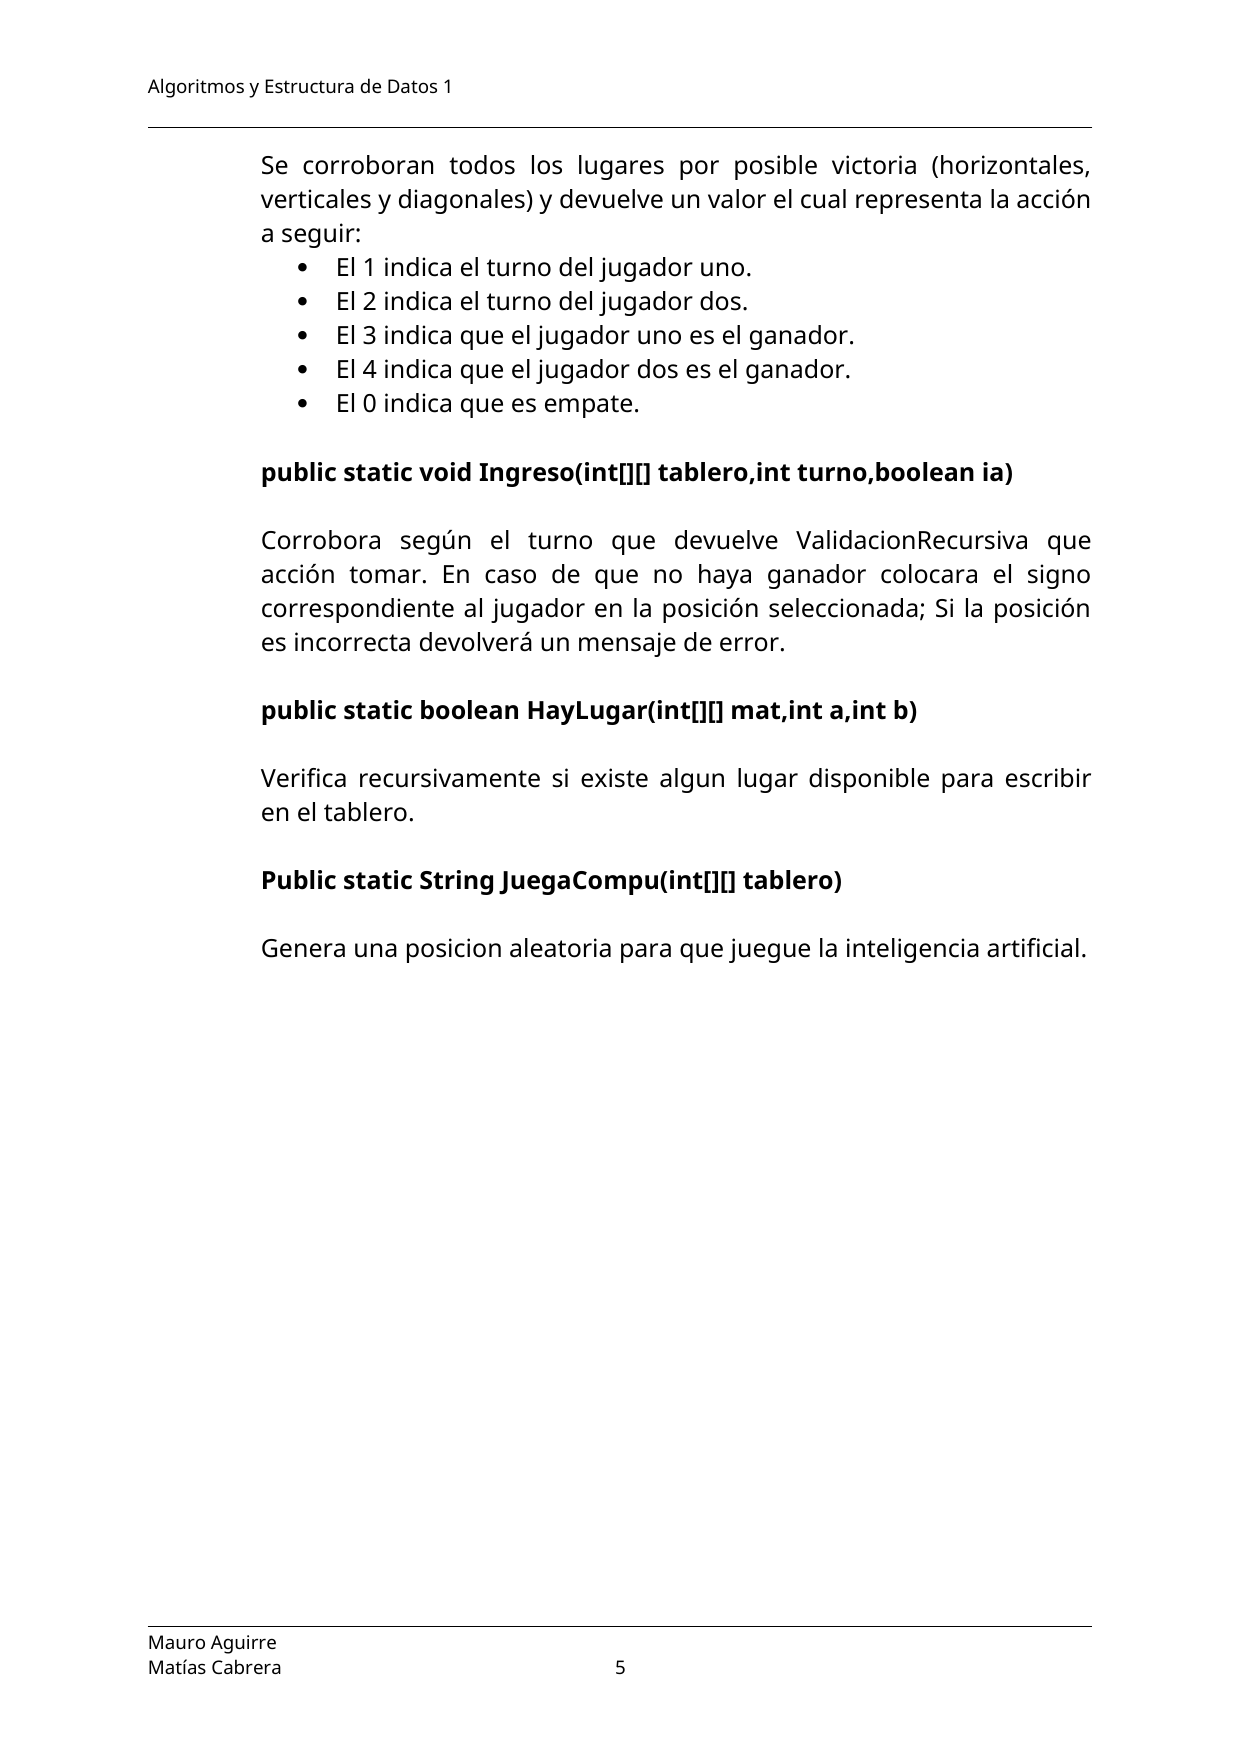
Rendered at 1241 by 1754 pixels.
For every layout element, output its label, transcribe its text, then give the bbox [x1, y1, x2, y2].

text Se corroboran todos los lugares por posible victoria (horizontales, verticales y diagonales) y devuelve un valor el cual representa la acción a seguir: [261, 148, 1092, 250]
text Public static String JuegaCompu(int[][] tablero) [261, 863, 1092, 897]
list El 1 indica el turno del jugador uno. [298, 250, 1092, 284]
list El 3 indica que el jugador uno es el ganador. [298, 318, 1092, 352]
list El 0 indica que es empate. [298, 386, 1092, 420]
list El 2 indica el turno del jugador dos. [298, 284, 1092, 318]
text public static void Ingreso(int[][] tablero,int turno,boolean ia) [261, 454, 1092, 488]
text public static boolean HayLugar(int[][] mat,int a,int b) [261, 693, 1092, 727]
list El 4 indica que el jugador dos es el ganador. [298, 352, 1092, 386]
text Corrobora según el turno que devuelve ValidacionRecursiva que acción tomar. En caso de que no haya ganador colocara el signo correspondiente al jugador en la posición seleccionada; Si la posición es incorrecta devolverá un mensaje de error. [261, 522, 1092, 659]
text Verifica recursivamente si existe algun lugar disponible para escribir en el tablero. [261, 761, 1092, 829]
text Genera una posicion aleatoria para que juegue la inteligencia artificial. [261, 931, 1092, 965]
